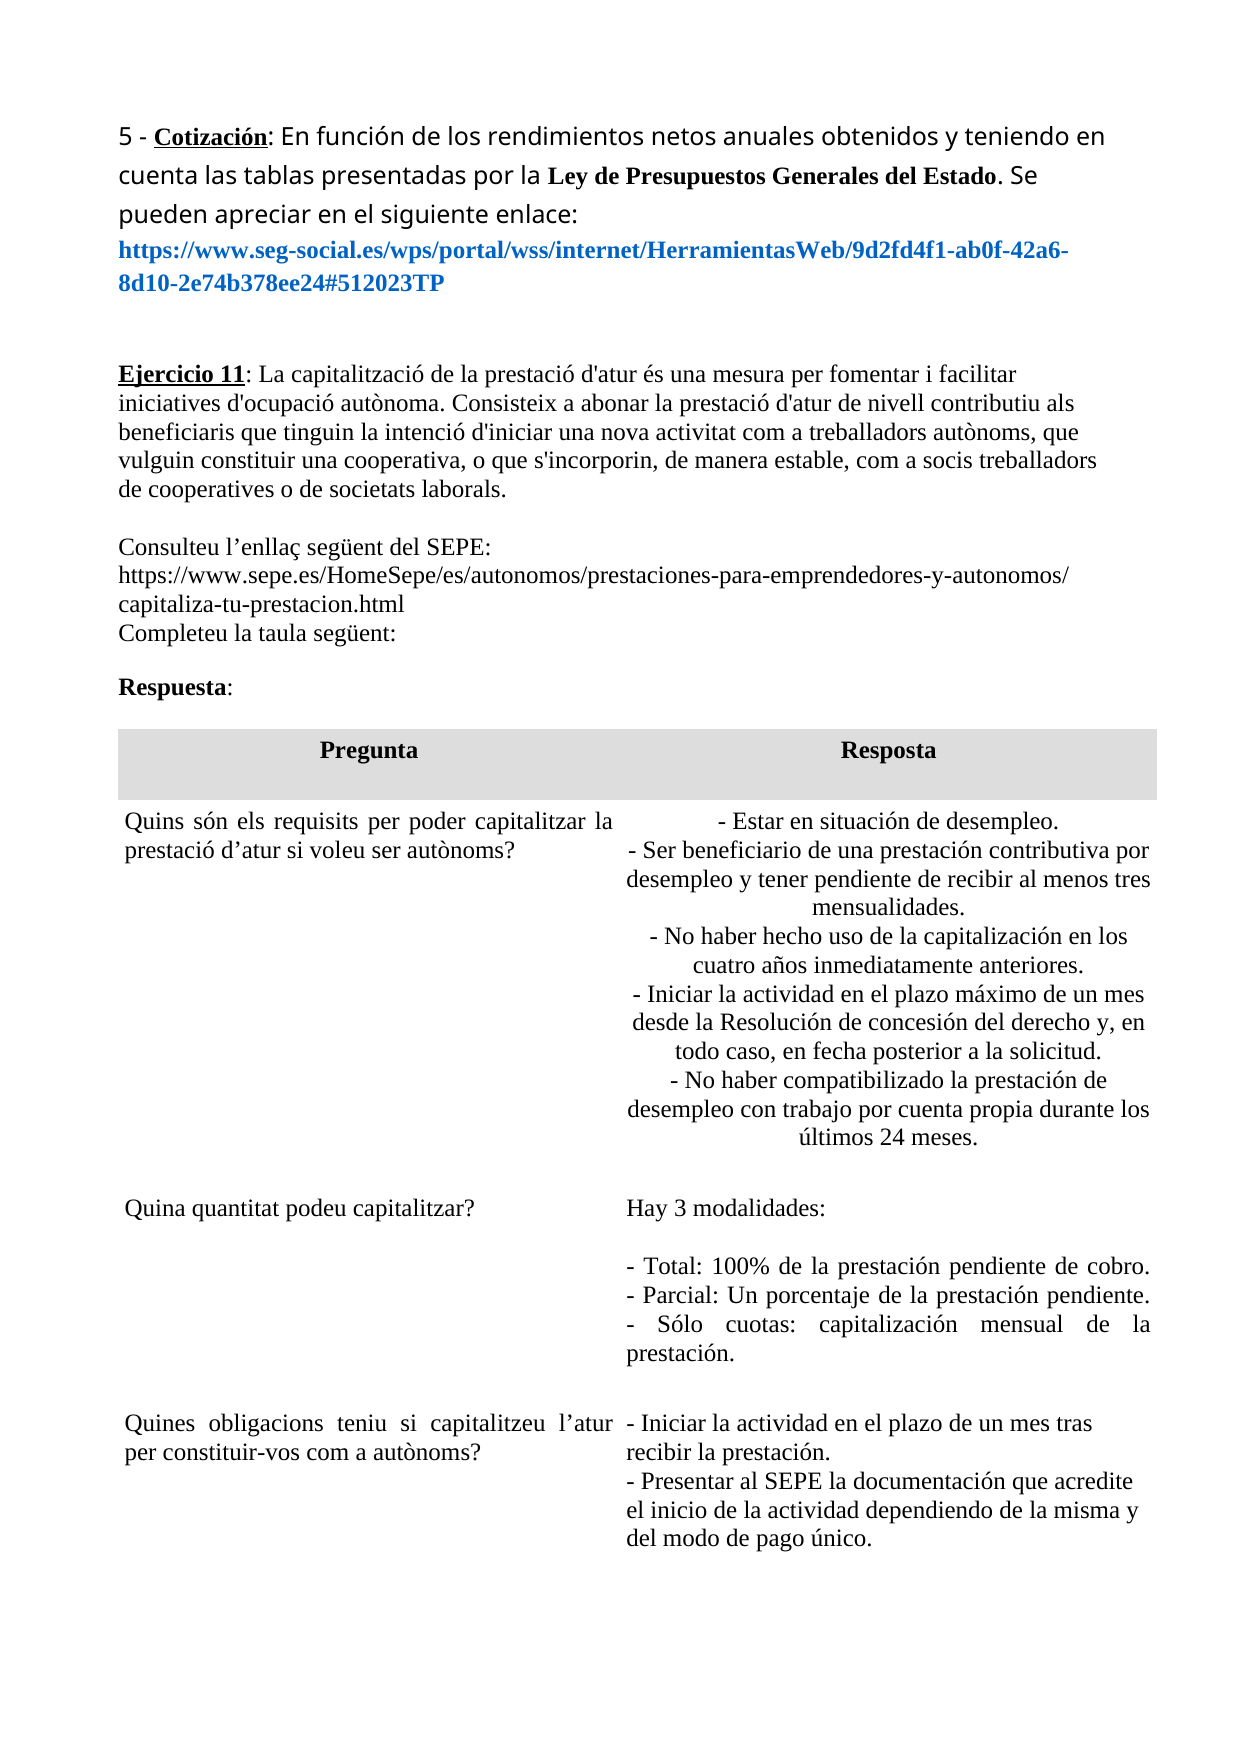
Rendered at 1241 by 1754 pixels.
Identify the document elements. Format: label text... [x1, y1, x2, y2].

text https://www.sepe.es/HomeSepe/es/autonomos/prestaciones-para-emprendedores-y-autonomos/capitaliza-tu-prestacion.html [118, 560, 1122, 618]
table_cell Hay 3 modalidades: - Total: 100% de la prestación pendiente de cobro. - Parcial: Un porcentaje de la prestación pendiente. - Sólo cuotas: capitalización mensual de la prestación. [620, 1187, 1157, 1402]
text 5 - Cotización: En función de los rendimientos netos anuales obtenidos y teniendo en cuenta las tablas presentadas por la Ley de Presupuestos Generales del Estado. Se pueden apreciar en el siguiente enlace: https://www.seg-social.es/wps/portal/wss/internet/HerramientasWeb/9d2fd4f1-ab0f-42a6-8d10-2e74b378ee24#512023TP [118, 118, 1122, 297]
text Ejercicio 11: La capitalització de la prestació d'atur és una mesura per fomentar i facilitar iniciatives d'ocupació autònoma. Consisteix a abonar la prestació d'atur de nivell contributiu als beneficiaris que tinguin la intenció d'iniciar una nova activitat com a treballadors autònoms, que vulguin constituir una cooperativa, o que s'incorporin, de manera estable, com a socis treballadors de cooperatives o de societats laborals. [118, 359, 1122, 503]
table_cell Quina quantitat podeu capitalitzar? [118, 1187, 620, 1402]
table_cell - Iniciar la actividad en el plazo de un mes tras recibir la prestación. - Presentar al SEPE la documentación que acredite el inicio de la actividad dependiendo de la misma y del modo de pago único. [620, 1402, 1157, 1588]
table_cell Quins són els requisits per poder capitalitzar la prestació d’atur si voleu ser autònoms? [118, 800, 620, 1187]
text Consulteu l’enllaç següent del SEPE: [118, 532, 1122, 560]
text [118, 1588, 1122, 1617]
table_header Pregunta [118, 729, 620, 800]
text Completeu la taula següent: Respuesta: [118, 618, 1122, 701]
table_cell - Estar en situación de desempleo. - Ser beneficiario de una prestación contributiva por desempleo y tener pendiente de recibir al menos tres mensualidades. - No haber hecho uso de la capitalización en los cuatro años inmediatamente anteriores. - Iniciar la actividad en el plazo máximo de un mes desde la Resolución de concesión del derecho y, en todo caso, en fecha posterior a la solicitud. - No haber compatibilizado la prestación de desempleo con trabajo por cuenta propia durante los últimos 24 meses. [620, 800, 1157, 1187]
table_header Resposta [620, 729, 1157, 800]
table_cell Quines obligacions teniu si capitalitzeu l’atur per constituir-vos com a autònoms? [118, 1402, 620, 1588]
